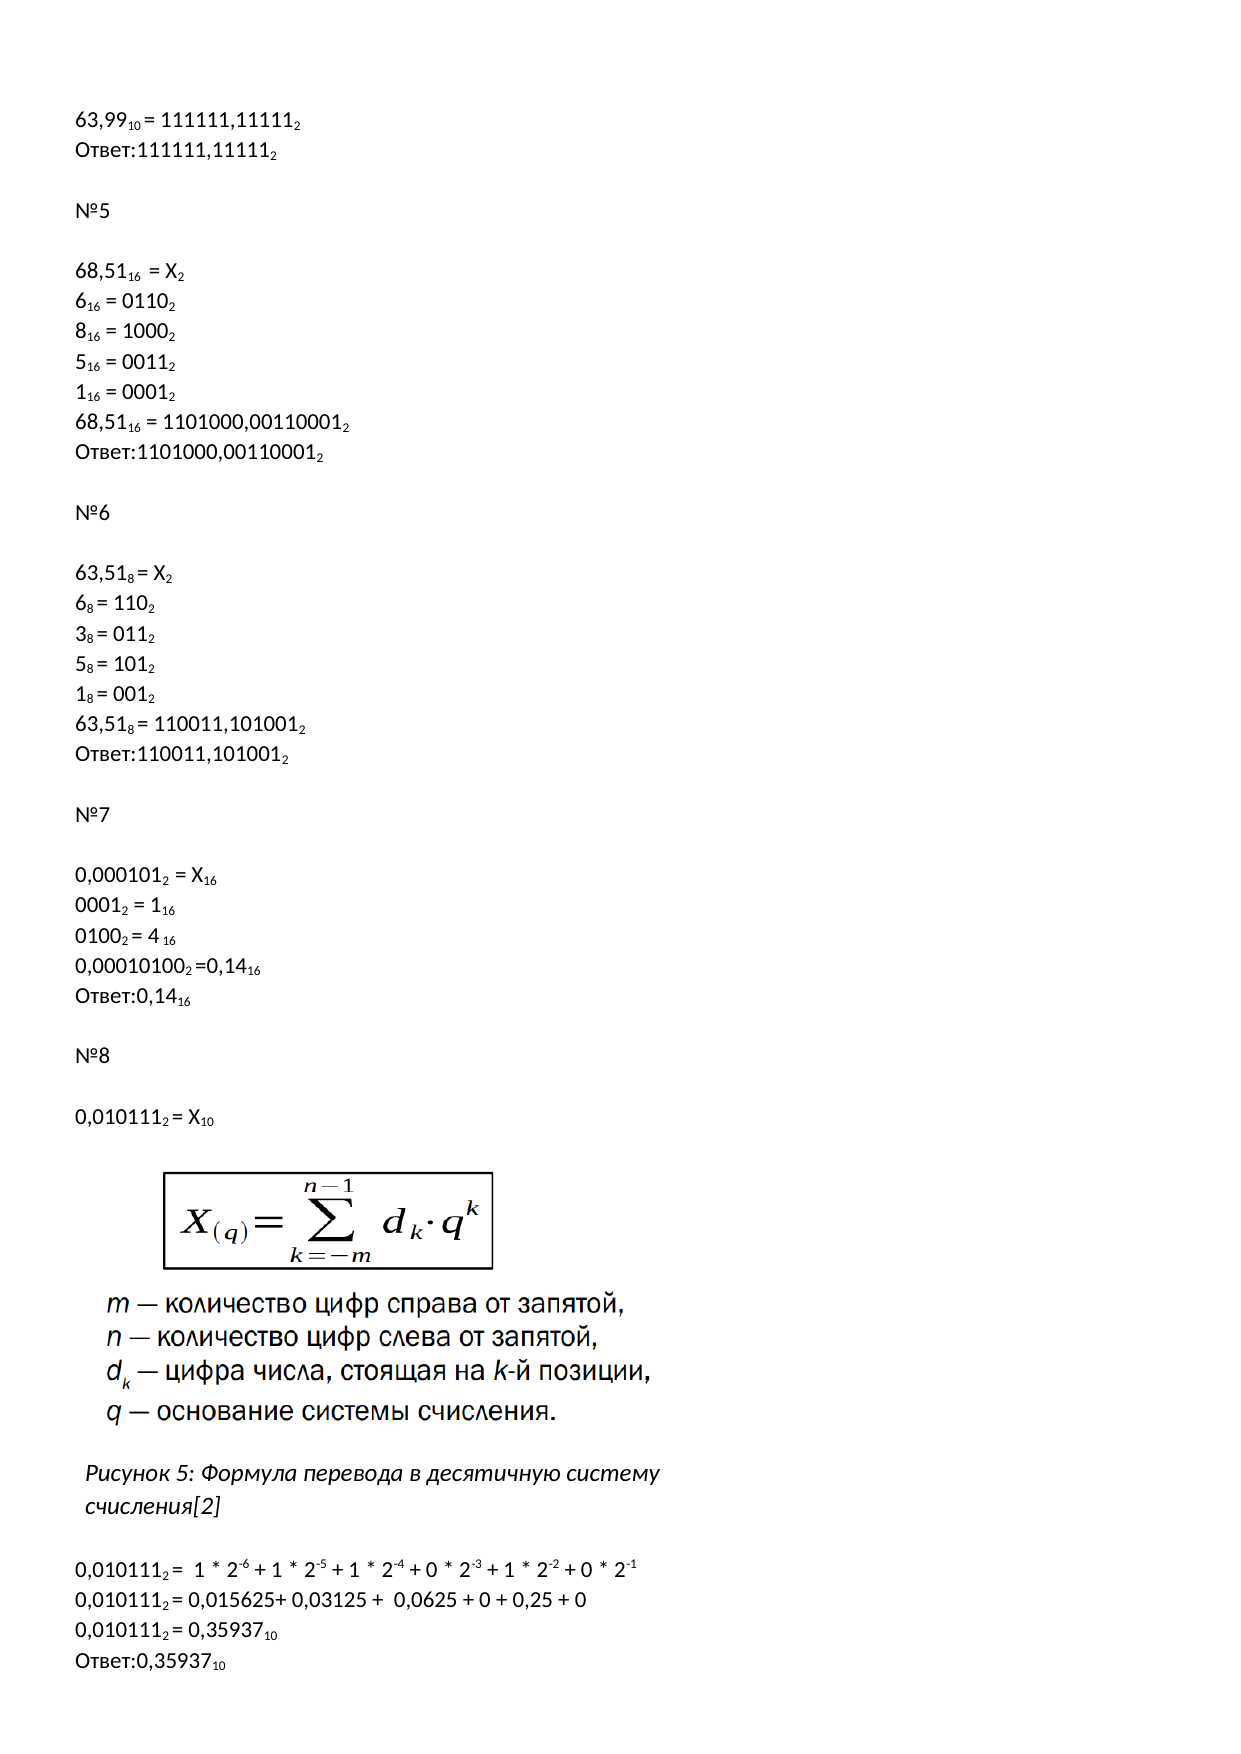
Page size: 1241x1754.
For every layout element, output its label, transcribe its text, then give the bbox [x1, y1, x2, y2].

list 0,000101002 =0,1416 [75, 951, 1165, 979]
list 01002 = 4 16 [75, 921, 1165, 949]
list 0,0101112 = 0,015625+ 0,03125 + 0,0625 + 0 + 0,25 + 0 [75, 1585, 1165, 1613]
list 00012 = 116 [75, 891, 1165, 919]
list №6 [75, 498, 1165, 526]
list 0,0101112 = 1 * 2-6 + 1 * 2-5 + 1 * 2-4 + 0 * 2-3 + 1 * 2-2 + 0 * 2-1 [75, 1555, 1165, 1583]
list 516 = 00112 [75, 347, 1165, 375]
list 18 = 0012 [75, 679, 1165, 707]
list 816 = 10002 [75, 317, 1165, 345]
list 63,518 = Х2 [75, 558, 1165, 586]
list 616 = 01102 [75, 286, 1165, 314]
list 116 = 00012 [75, 377, 1165, 405]
list Ответ:1101000,001100012 [75, 437, 1165, 466]
list №8 [75, 1042, 1165, 1070]
list 68,5116 = Х2 [75, 256, 1165, 284]
list №5 [75, 196, 1165, 224]
list Ответ:110011,1010012 [75, 739, 1165, 768]
list 63,518 = 110011,1010012 [75, 709, 1165, 737]
list 68,5116 = 1101000,001100012 [75, 407, 1165, 435]
list Ответ:0,1416 [75, 981, 1165, 1009]
list Ответ:0,3593710 [75, 1646, 1165, 1674]
list №7 [75, 800, 1165, 828]
text Рисунок 5: Формула перевода в десятичную систему счисления[2] [85, 1443, 666, 1521]
picture [84, 1146, 666, 1443]
list 68 = 1102 [75, 588, 1165, 617]
list Ответ:111111,111112 [75, 135, 1165, 163]
list 0,0101112 = 0,3593710 [75, 1616, 1165, 1644]
list 38 = 0112 [75, 619, 1165, 647]
list 63,9910 = 111111,111112 [75, 105, 1165, 133]
list 0,0101112 = Х10 [75, 1102, 1165, 1130]
list 58 = 1012 [75, 649, 1165, 677]
list 0,0001012 = Х16 [75, 860, 1165, 888]
